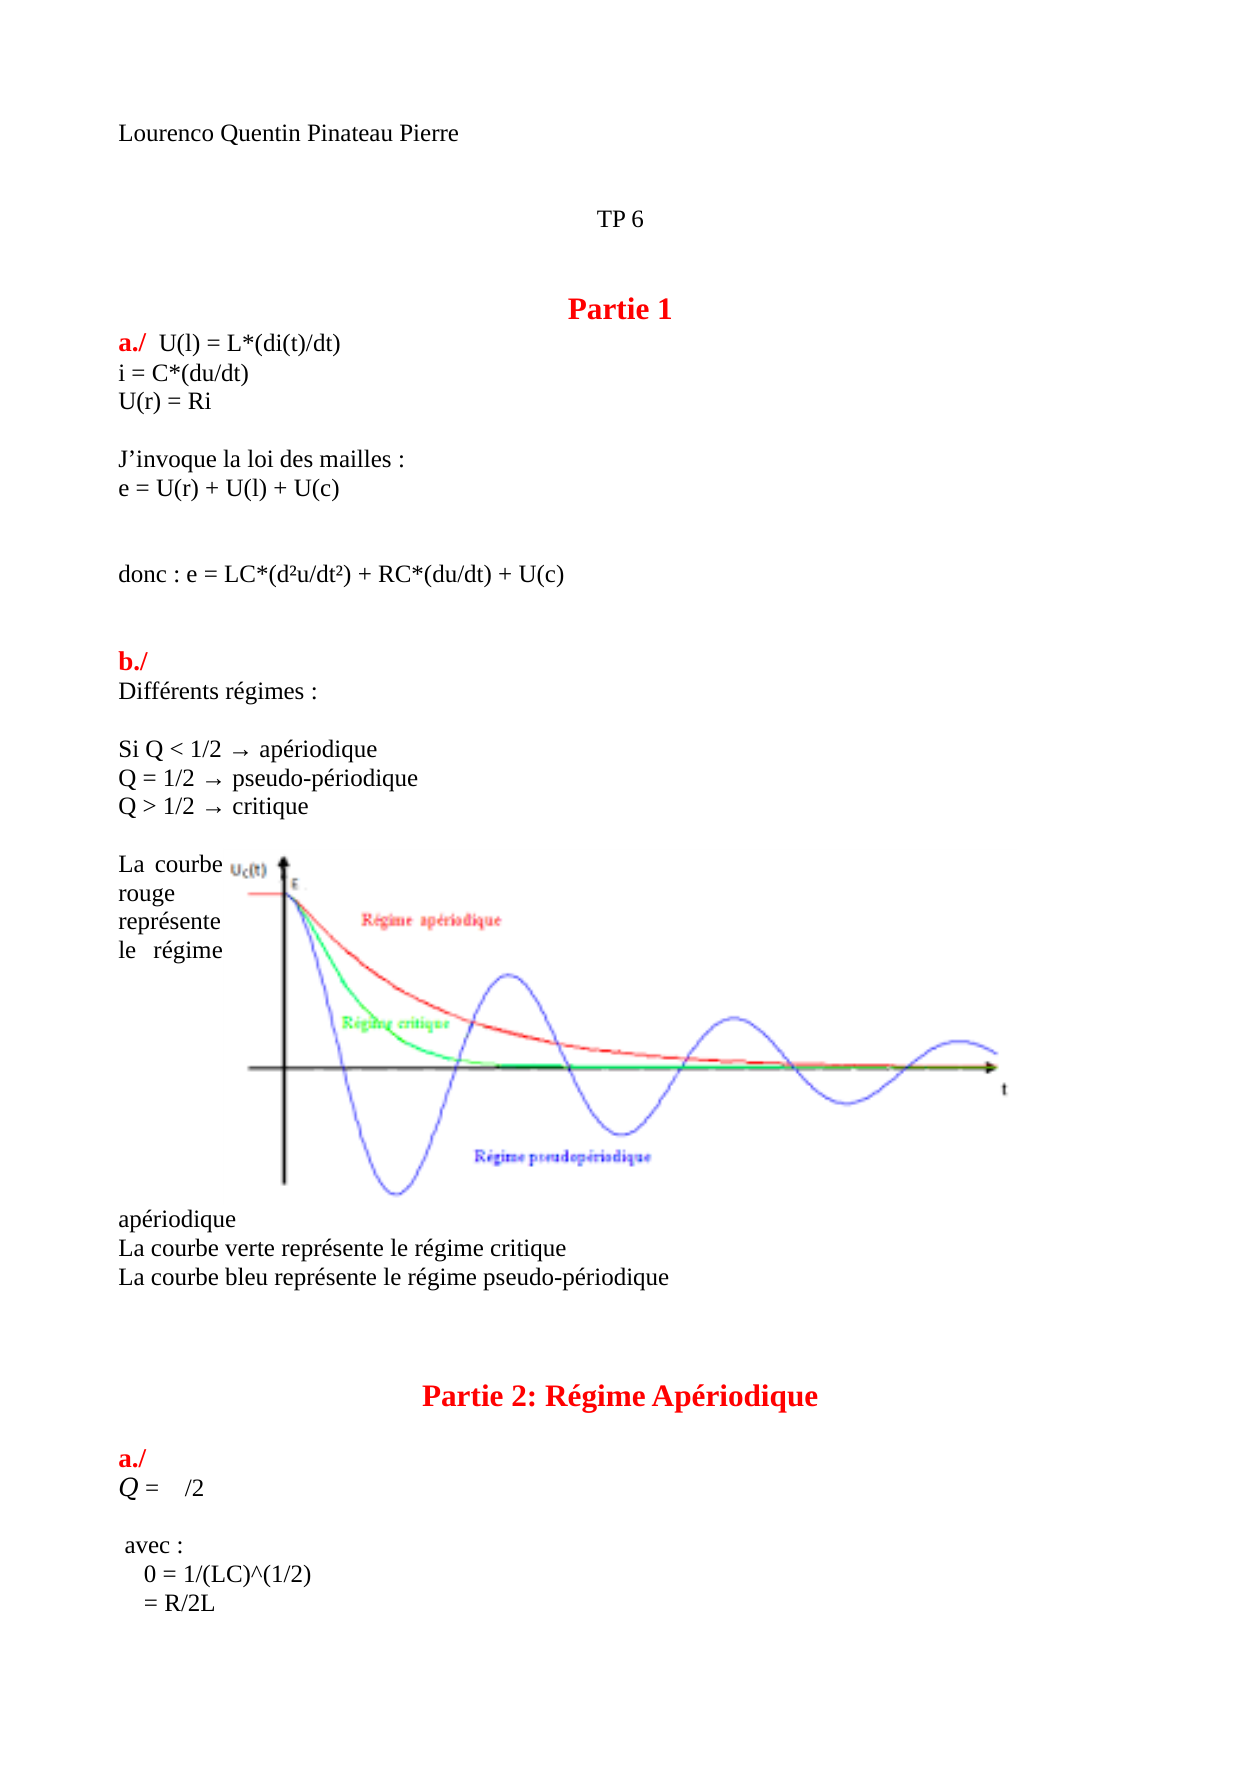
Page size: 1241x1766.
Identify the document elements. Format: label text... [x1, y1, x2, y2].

text e = U(r) + U(l) + U(c) [118, 473, 1122, 501]
text 𝑄 = 𝜔/2𝜆 [118, 1473, 1122, 1502]
picture [222, 848, 1018, 1205]
text avec : [118, 1530, 1122, 1559]
text J’invoque la loi des mailles : [118, 444, 1122, 473]
text La courbe rouge représente le régime apériodique [118, 849, 1122, 1233]
text a./ [118, 1442, 1122, 1473]
text 𝜔0 = 1/(LC)^(1/2) [118, 1559, 1122, 1588]
text La courbe verte représente le régime critique [118, 1233, 1122, 1262]
text Partie 2: Régime Apériodique [118, 1377, 1122, 1413]
text b./ [118, 645, 1122, 676]
text a./ U(l) = L*(di(t)/dt) [118, 327, 1122, 358]
text Q = 1/2 → pseudo-périodique [118, 763, 1122, 791]
text Différents régimes : [118, 676, 1122, 705]
text donc : e = LC*(d²u/dt²) + RC*(du/dt) + U(c) [118, 559, 1122, 588]
text Partie 1 [118, 291, 1122, 327]
text U(r) = Ri [118, 386, 1122, 415]
text Lourenco Quentin Pinateau Pierre [118, 118, 1122, 147]
text La courbe bleu représente le régime pseudo-périodique [118, 1262, 1122, 1291]
text Q > 1/2 → critique [118, 791, 1122, 820]
text 𝜆 = R/2L [118, 1588, 1122, 1617]
text Si Q < 1/2 → apériodique [118, 734, 1122, 763]
text TP 6 [118, 204, 1122, 233]
text i = C*(du/dt) [118, 358, 1122, 386]
